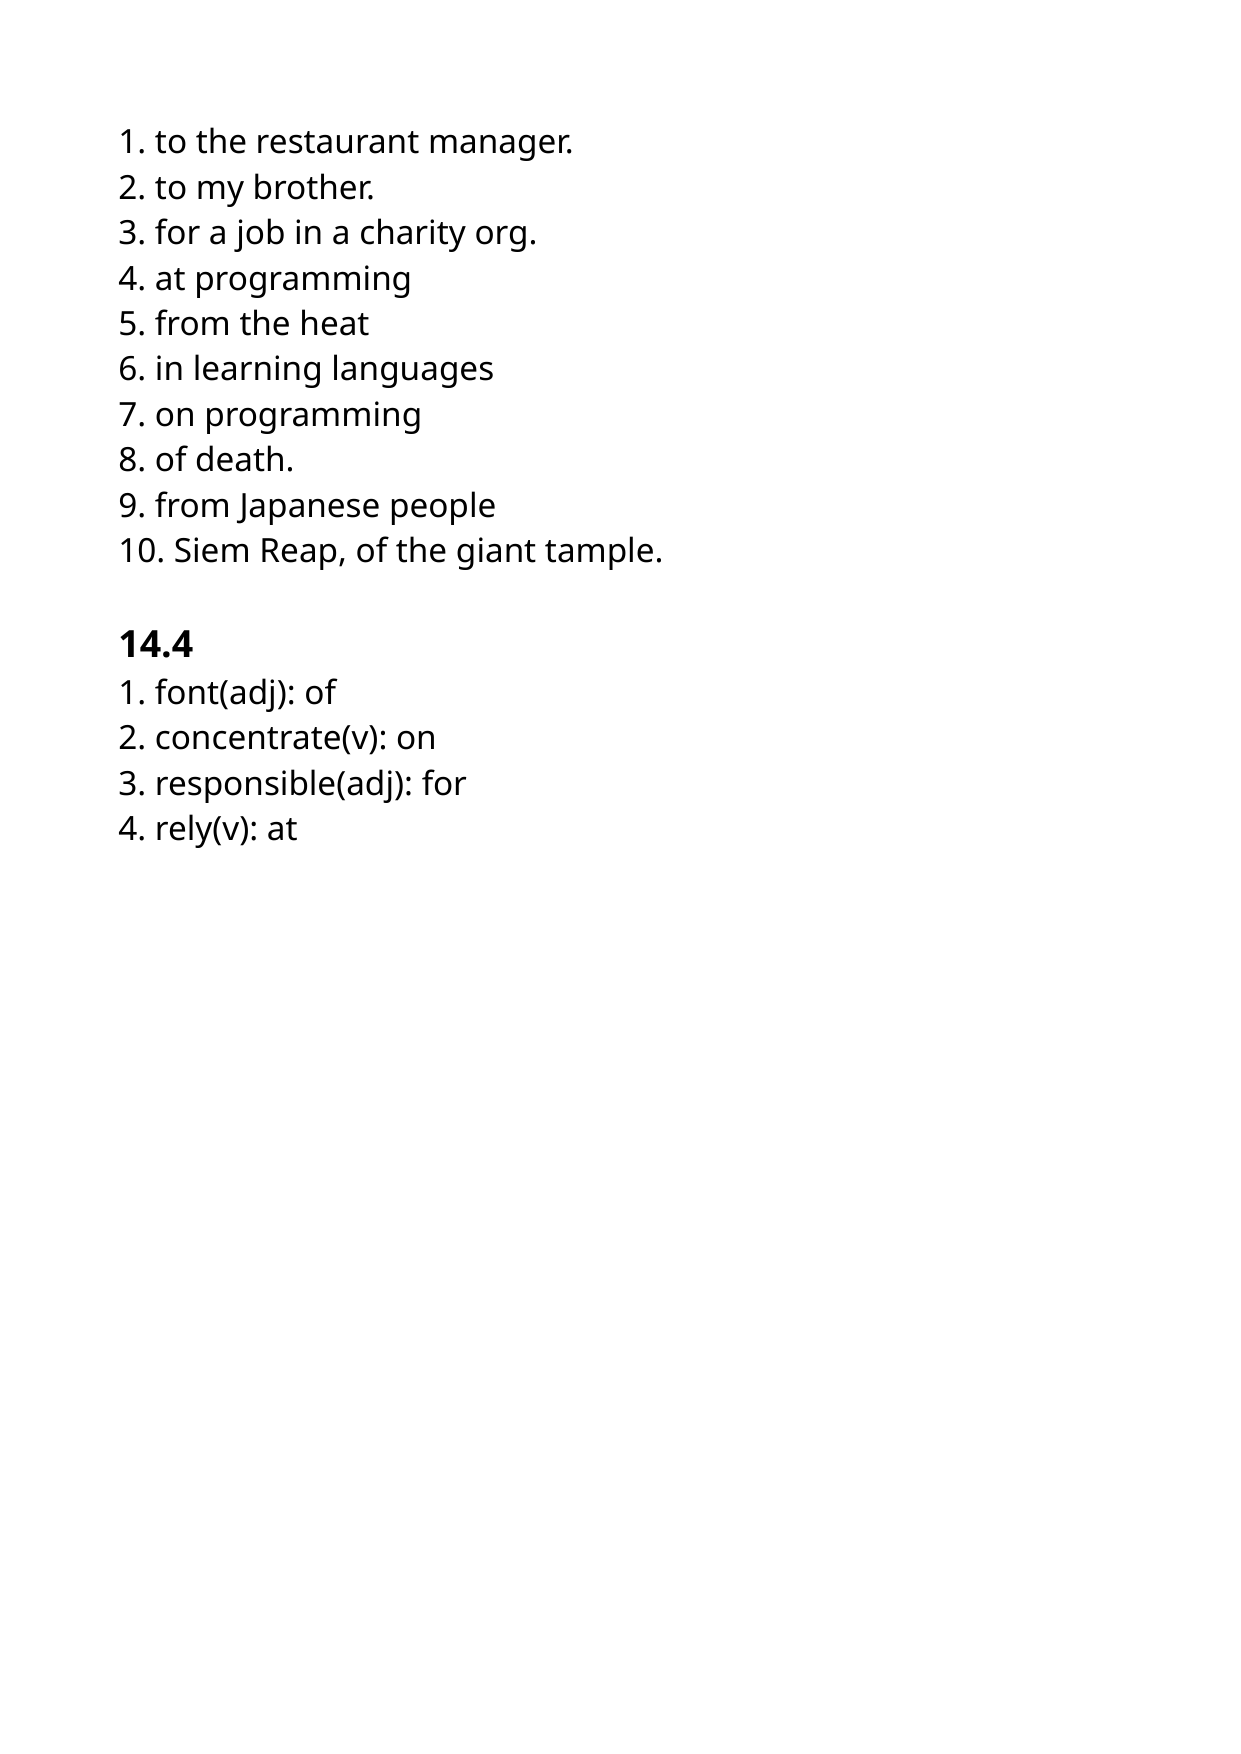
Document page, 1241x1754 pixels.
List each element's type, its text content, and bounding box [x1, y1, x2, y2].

text 3. responsible(adj): for [118, 759, 1122, 805]
text 5. from the heat [118, 300, 1122, 345]
text 14.4 [118, 618, 1122, 669]
text 8. of death. [118, 436, 1122, 481]
text 3. for a job in a charity org. [118, 209, 1122, 254]
text 1. to the restaurant manager. [118, 118, 1122, 163]
text 4. rely(v): at [118, 805, 1122, 850]
text 9. from Japanese people [118, 481, 1122, 527]
text 2. concentrate(v): on [118, 714, 1122, 759]
text 10. Siem Reap, of the giant tample. [118, 527, 1122, 572]
text 1. font(adj): of [118, 669, 1122, 714]
text 2. to my brother. [118, 163, 1122, 209]
text 7. on programming [118, 391, 1122, 436]
text 6. in learning languages [118, 345, 1122, 391]
text 4. at programming [118, 254, 1122, 300]
